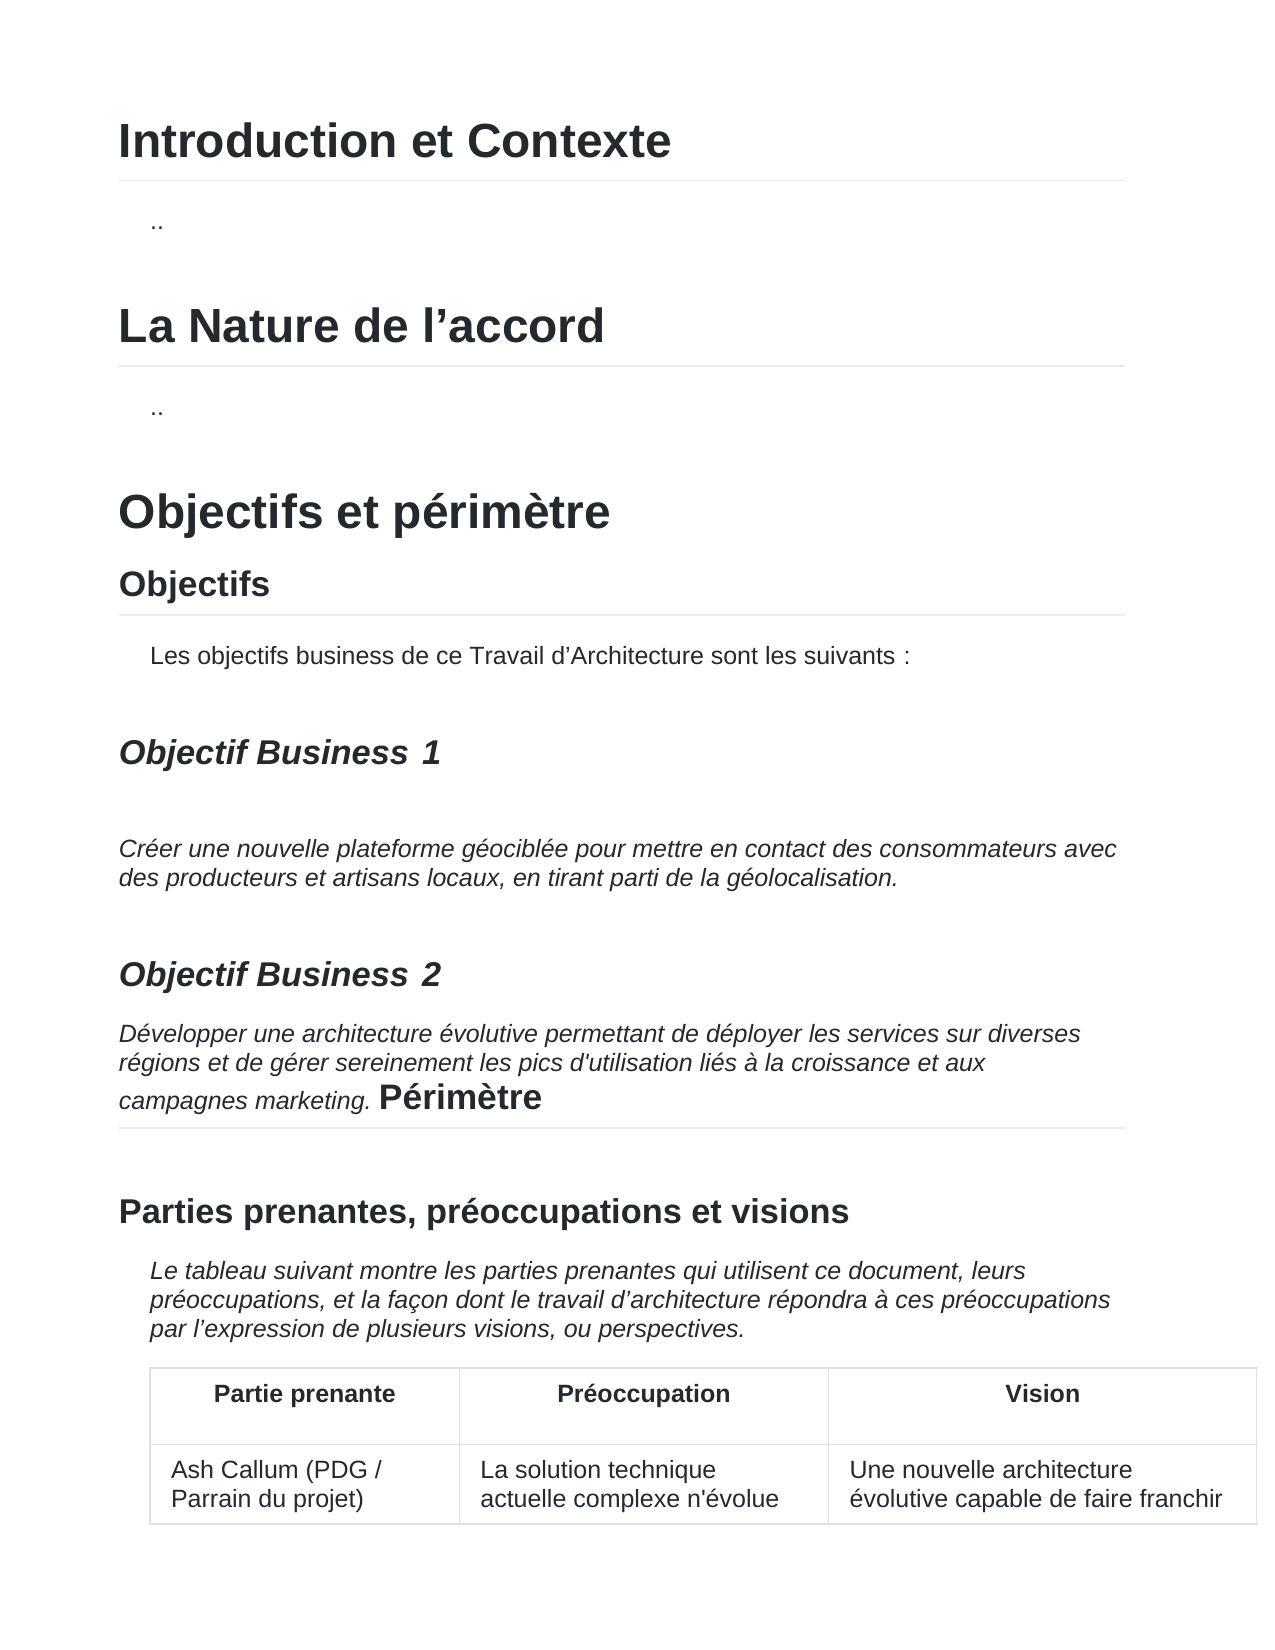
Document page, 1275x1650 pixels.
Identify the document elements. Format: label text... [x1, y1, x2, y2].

subtitle Objectif Business 2 [119, 954, 1125, 994]
subtitle Parties prenantes, préoccupations et visions [119, 1191, 1125, 1231]
table_cell Ash Callum (PDG / Parrain du projet) [151, 1445, 459, 1523]
subtitle Objectifs [119, 563, 1125, 614]
table_cell Une nouvelle architecture évolutive capable de faire franchir [829, 1445, 1256, 1523]
subtitle Développer une architecture évolutive permettant de déployer les services sur diverses régions et de gérer sereinement les pics d'utilisation liés à la croissance et aux campagnes marketing. Périmètre [119, 1019, 1125, 1127]
subtitle Introduction et Contexte [119, 112, 1125, 180]
text Le tableau suivant montre les parties prenantes qui utilisent ce document, leurs préoccupations, et la façon dont le travail d’architecture répondra à ces préoccupations par l’expression de plusieurs visions, ou perspectives. [150, 1256, 1125, 1342]
text Les objectifs business de ce Travail d’Architecture sont les suivants : [150, 641, 1125, 669]
table_cell La solution technique actuelle complexe n'évolue [460, 1445, 828, 1523]
text .. [150, 206, 1125, 235]
text .. [150, 392, 1125, 421]
subtitle Objectifs et périmètre [119, 483, 1125, 538]
table_header Partie prenante [151, 1369, 459, 1443]
subtitle Objectif Business 1 [119, 732, 1125, 772]
table_header Préoccupation [460, 1369, 828, 1443]
table_header Vision [829, 1369, 1256, 1443]
subtitle La Nature de l’accord [119, 298, 1125, 365]
subtitle Créer une nouvelle plateforme géociblée pour mettre en contact des consommateurs avec des producteurs et artisans locaux, en tirant parti de la géolocalisation. [119, 834, 1125, 892]
